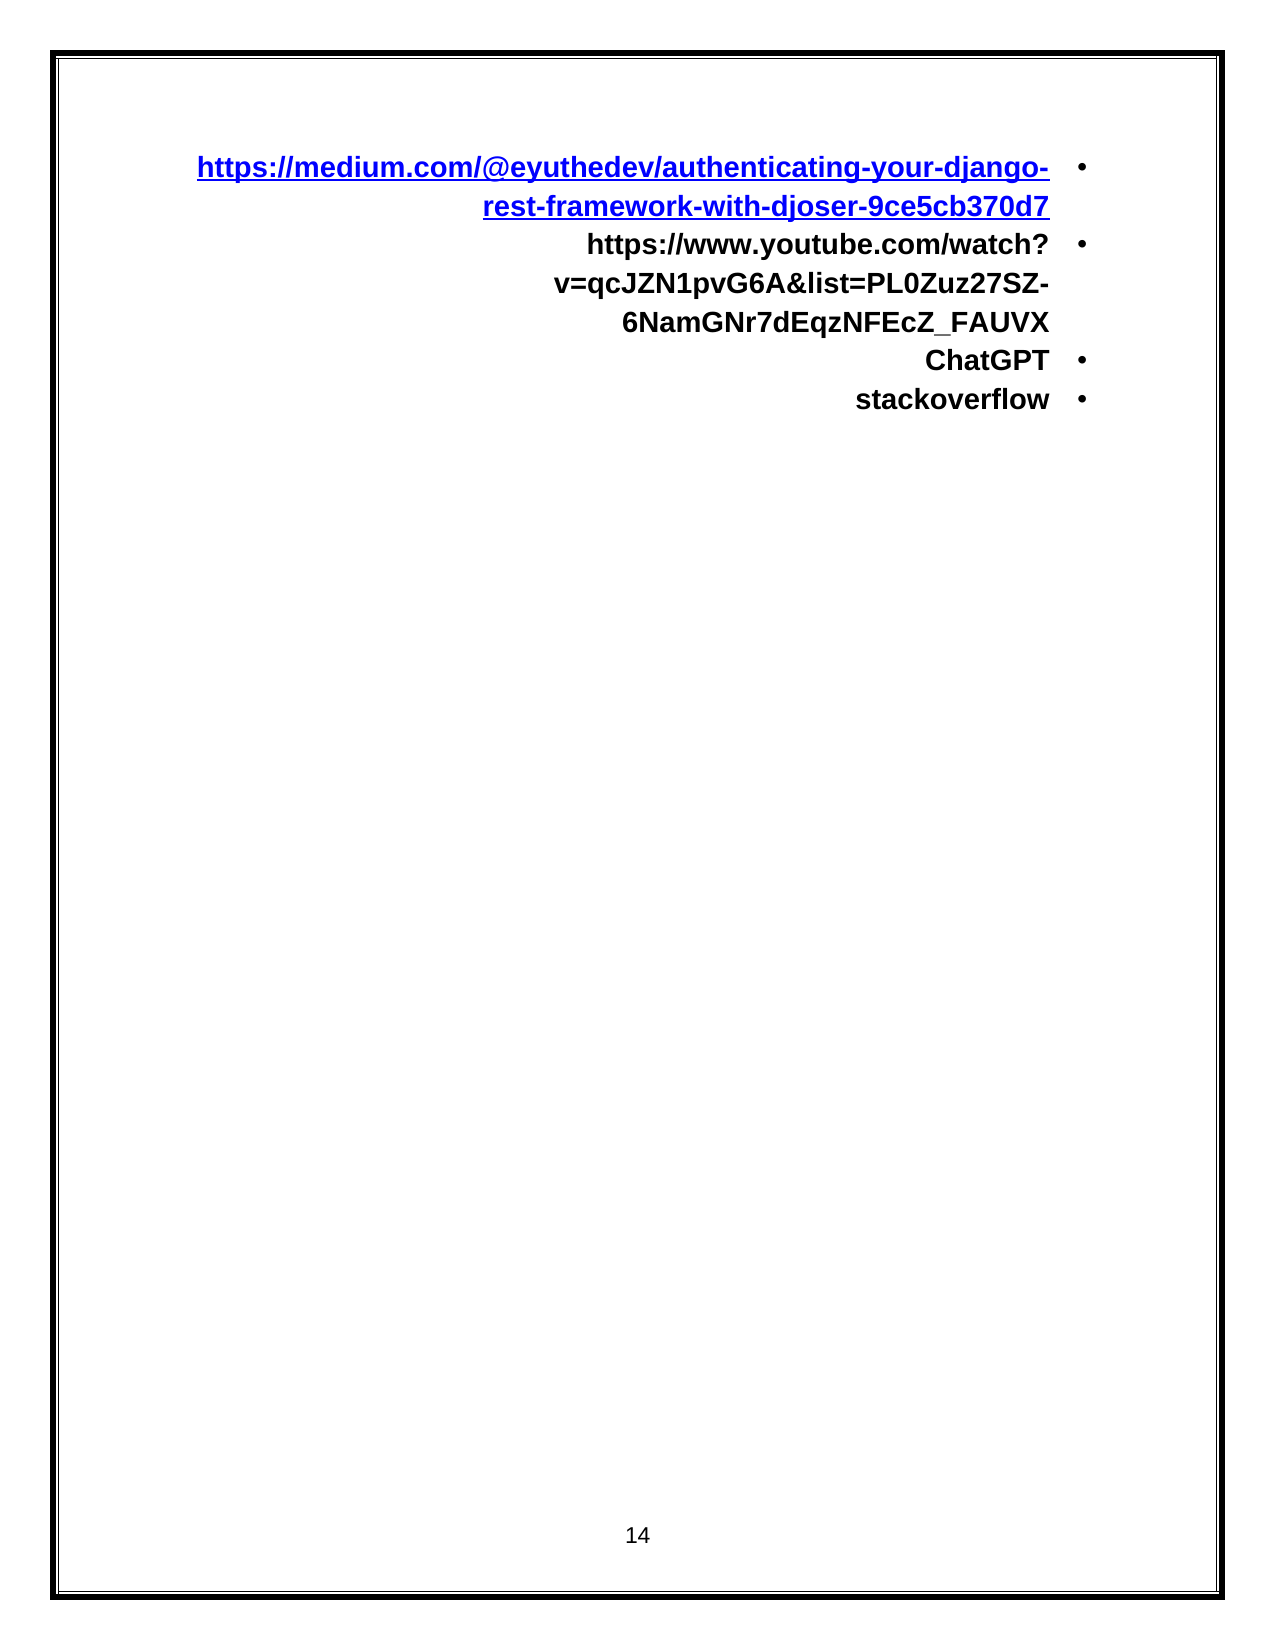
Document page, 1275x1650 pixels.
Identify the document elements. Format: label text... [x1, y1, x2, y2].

list ChatGPT [150, 343, 1087, 377]
list https://medium.com/@eyuthedev/authenticating-your-django-rest-framework-with-djoser-9ce5cb370d7 [150, 150, 1087, 222]
list stackoverflow [150, 382, 1087, 416]
list https://www.youtube.com/watch?v=qcJZN1pvG6A&list=PL0Zuz27SZ-6NamGNr7dEqzNFEcZ_FAUVX [150, 227, 1087, 338]
